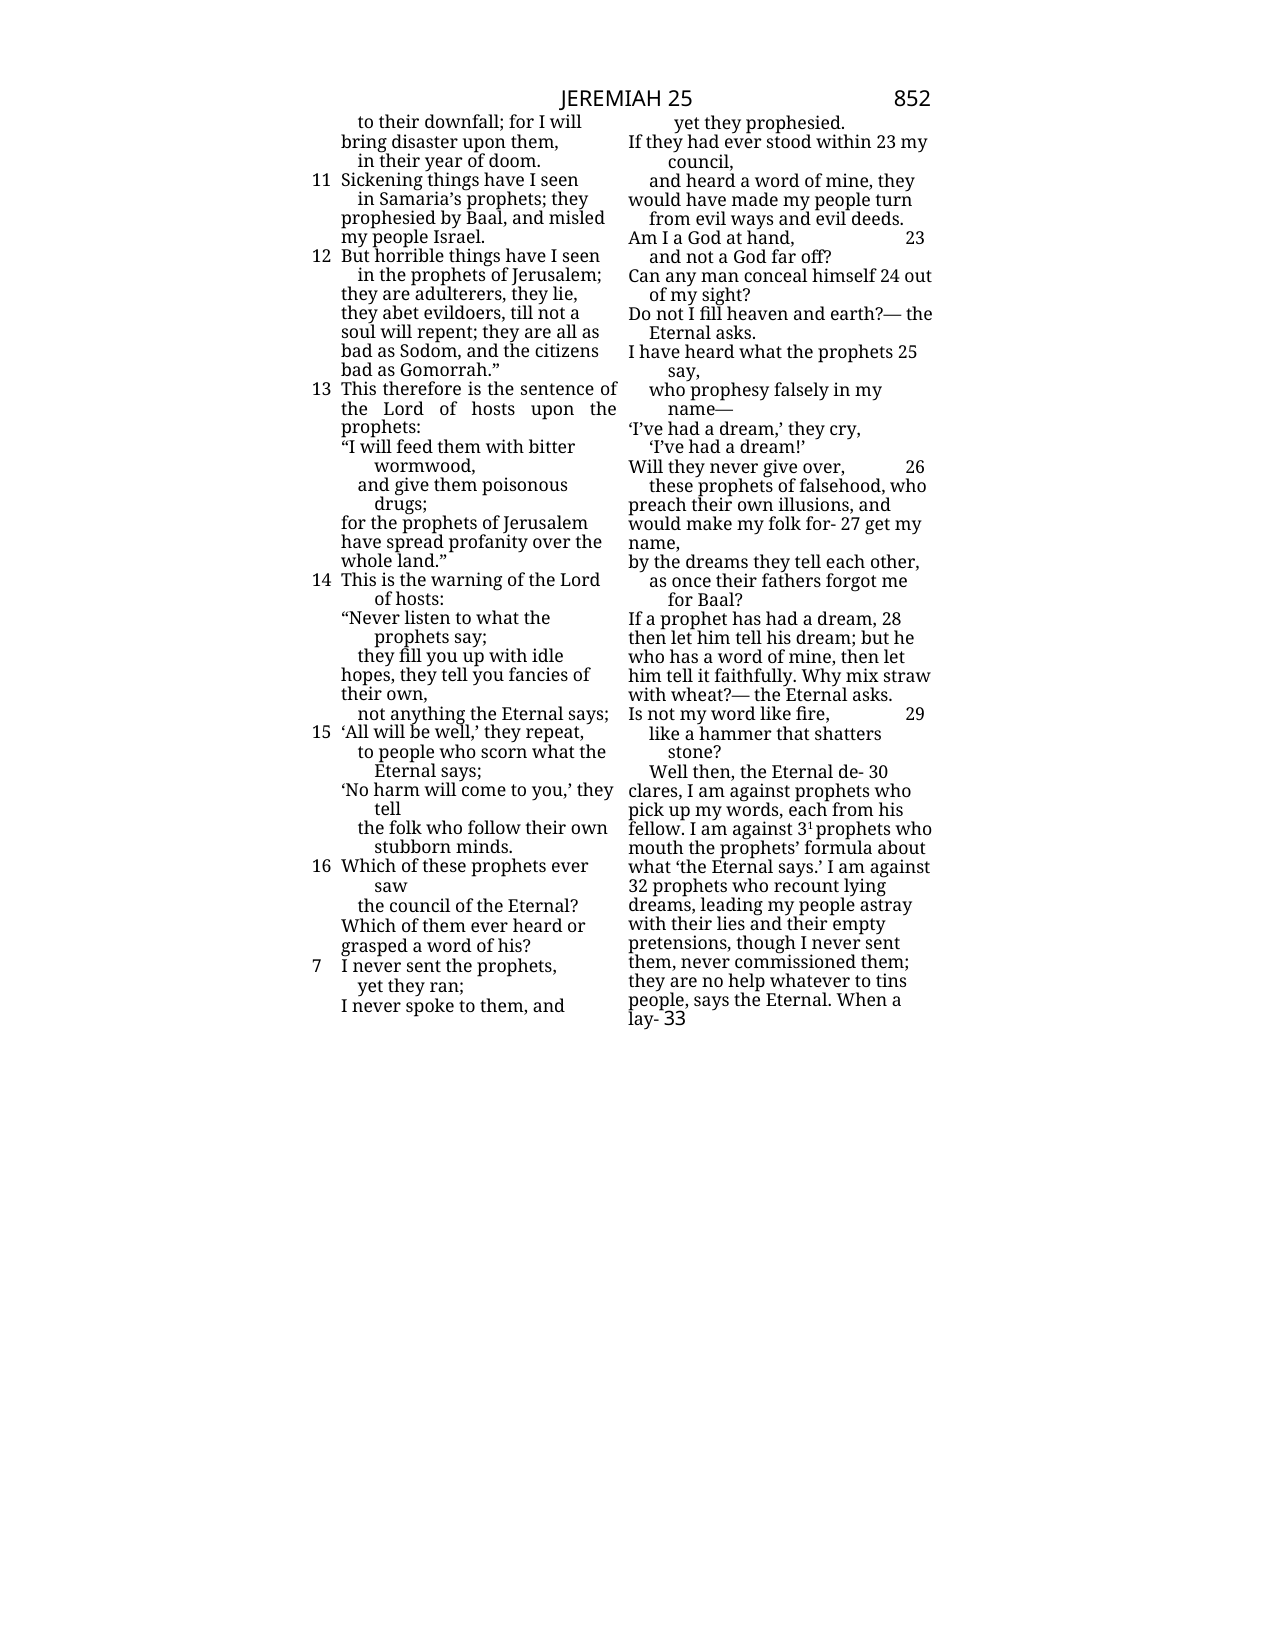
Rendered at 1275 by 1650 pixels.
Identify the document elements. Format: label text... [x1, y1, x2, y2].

list ‘All will be well,’ they repeat, [312, 724, 617, 743]
text and not a God far off? [628, 248, 934, 267]
text “I will feed them with bitter wormwood, [341, 438, 617, 476]
text not anything the Eternal says; [341, 705, 617, 724]
text ‘I’ve had a dream,’ they cry, [628, 420, 934, 439]
list This is the warning of the Lord [312, 571, 617, 590]
list This therefore is the sentence of the Lord of hosts upon the prophets: [312, 381, 617, 438]
text the council of the Eternal? Which of them ever heard or grasped a word of his? [341, 896, 617, 956]
text in Samaria’s prophets; they prophesied by Baal, and misled my people Israel. [341, 190, 617, 247]
text yet they prophesied. [657, 114, 886, 134]
text and heard a word of mine, they would have made my peo­ple turn [628, 172, 934, 210]
text by the dreams they tell each other, [628, 553, 934, 572]
text Will they never give over, 26 [628, 458, 934, 477]
list Which of these prophets ever [312, 857, 617, 876]
text I never spoke to them, and [341, 996, 569, 1016]
text Can any man conceal himself 24 out of my sight? [628, 267, 934, 305]
text If a prophet has had a dream, 28 then let him tell his dream; but he who has a word of mine, then let him tell it faithfully. Why mix straw with wheat?— the Eternal asks. [628, 610, 934, 706]
text of hosts: [374, 590, 617, 609]
text as once their fathers forgot me for Baal? [649, 572, 934, 610]
text “Never listen to what the prophets say; [341, 609, 617, 647]
text they fill you up with idle hopes, they tell you fancies of their own, [341, 647, 617, 705]
text ‘I’ve had a dream!’ [628, 439, 934, 458]
text saw [374, 876, 617, 896]
text Well then, the Eternal de- 30 clares, I am against prophets who pick up my words, each from his fellow. I am against 31 prophets who mouth the proph­ets’ formula about what ‘the Eternal says.’ I am against 32 prophets who recount lying dreams, leading my people astray with their lies and their empty pretensions, though I never sent them, never com­missioned them; they are no help whatever to tins people, says the Eternal. When a lay- 33 [628, 763, 934, 1030]
list But horrible things have I seen [312, 247, 617, 266]
text If they had ever stood within 23 my council, [628, 134, 934, 172]
text these prophets of falsehood, who preach their own illusions, and would make my folk for- 27 get my name, [628, 477, 934, 553]
text Do not I fill heaven and earth?— the Eternal asks. [628, 305, 934, 343]
text to their downfall; for I will bring disaster upon them, [341, 114, 617, 152]
list I never sent the prophets, yet they ran; [312, 956, 559, 996]
text and give them poisonous drugs; [357, 476, 617, 514]
text the folk who follow their own stubborn minds. [357, 819, 617, 857]
list Sickening things have I seen [312, 171, 617, 190]
text ‘No harm will come to you,’ they tell [341, 781, 617, 819]
text who prophesy falsely in my name— [649, 382, 934, 420]
text for the prophets of Jerusalem have spread profanity over the whole land.” [341, 514, 617, 571]
text like a hammer that shatters stone? [649, 725, 934, 763]
text from evil ways and evil deeds. Am I a God at hand, 23 [628, 210, 934, 248]
text in their year of doom. [341, 152, 617, 171]
text I have heard what the prophets 25 say, [628, 343, 934, 382]
text to people who scorn what the Eternal says; [357, 743, 617, 781]
text in the prophets of Jerusalem; they are adulterers, they lie, they abet evildoers, till not a soul will repent; they are all as bad as Sodom, and the citizens bad as Go­morrah.” [341, 266, 617, 381]
text Is not my word like fire, 29 [628, 706, 934, 725]
